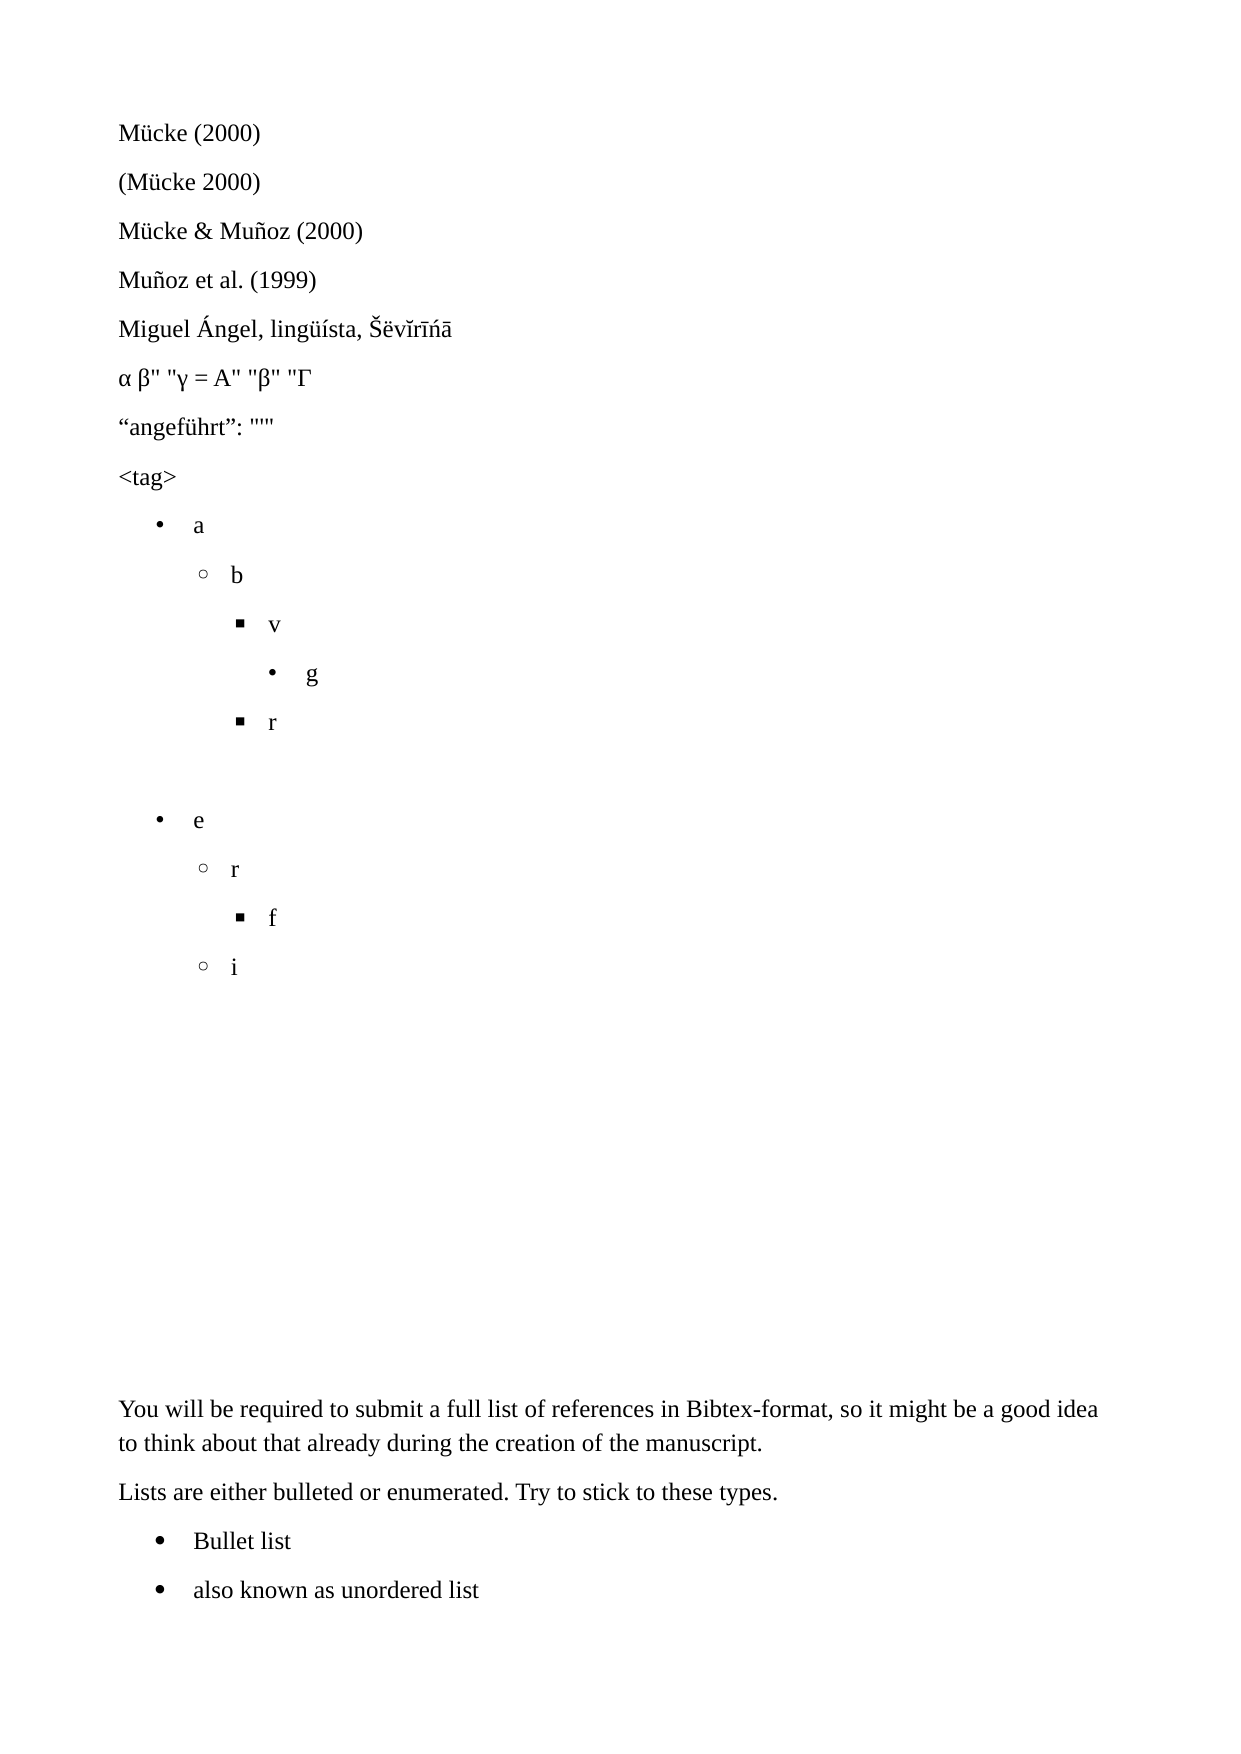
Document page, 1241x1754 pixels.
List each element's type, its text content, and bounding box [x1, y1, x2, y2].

list g [268, 658, 1122, 687]
list a [156, 511, 1122, 539]
text You will be required to submit a full list of references in Bibtex-format, so it might be a good idea to think about that already during the creation of the manuscript. [118, 1394, 1122, 1457]
list r [193, 854, 1122, 883]
text Mücke & Muñoz (2000) [118, 216, 1122, 245]
text Miguel Ángel, lingüísta, Šëvĭrīńā [118, 314, 1122, 343]
text Muñoz et al. (1999) [118, 265, 1122, 294]
text (Mücke 2000) [118, 167, 1122, 196]
text Lists are either bulleted or enumerated. Try to stick to these types. [118, 1477, 1122, 1506]
text Mücke (2000) [118, 118, 1122, 147]
list v [231, 609, 1122, 637]
list b [193, 560, 1122, 588]
text “angeführt”: "'" [118, 412, 1122, 441]
list e [156, 805, 1122, 834]
list Bullet list [156, 1526, 1122, 1555]
text α β" "γ = Α" "β" "Γ [118, 363, 1122, 392]
list r [231, 707, 1122, 736]
list also known as unordered list [156, 1575, 1122, 1604]
text <tag> [118, 462, 1122, 490]
list i [193, 952, 1122, 981]
list f [231, 903, 1122, 932]
